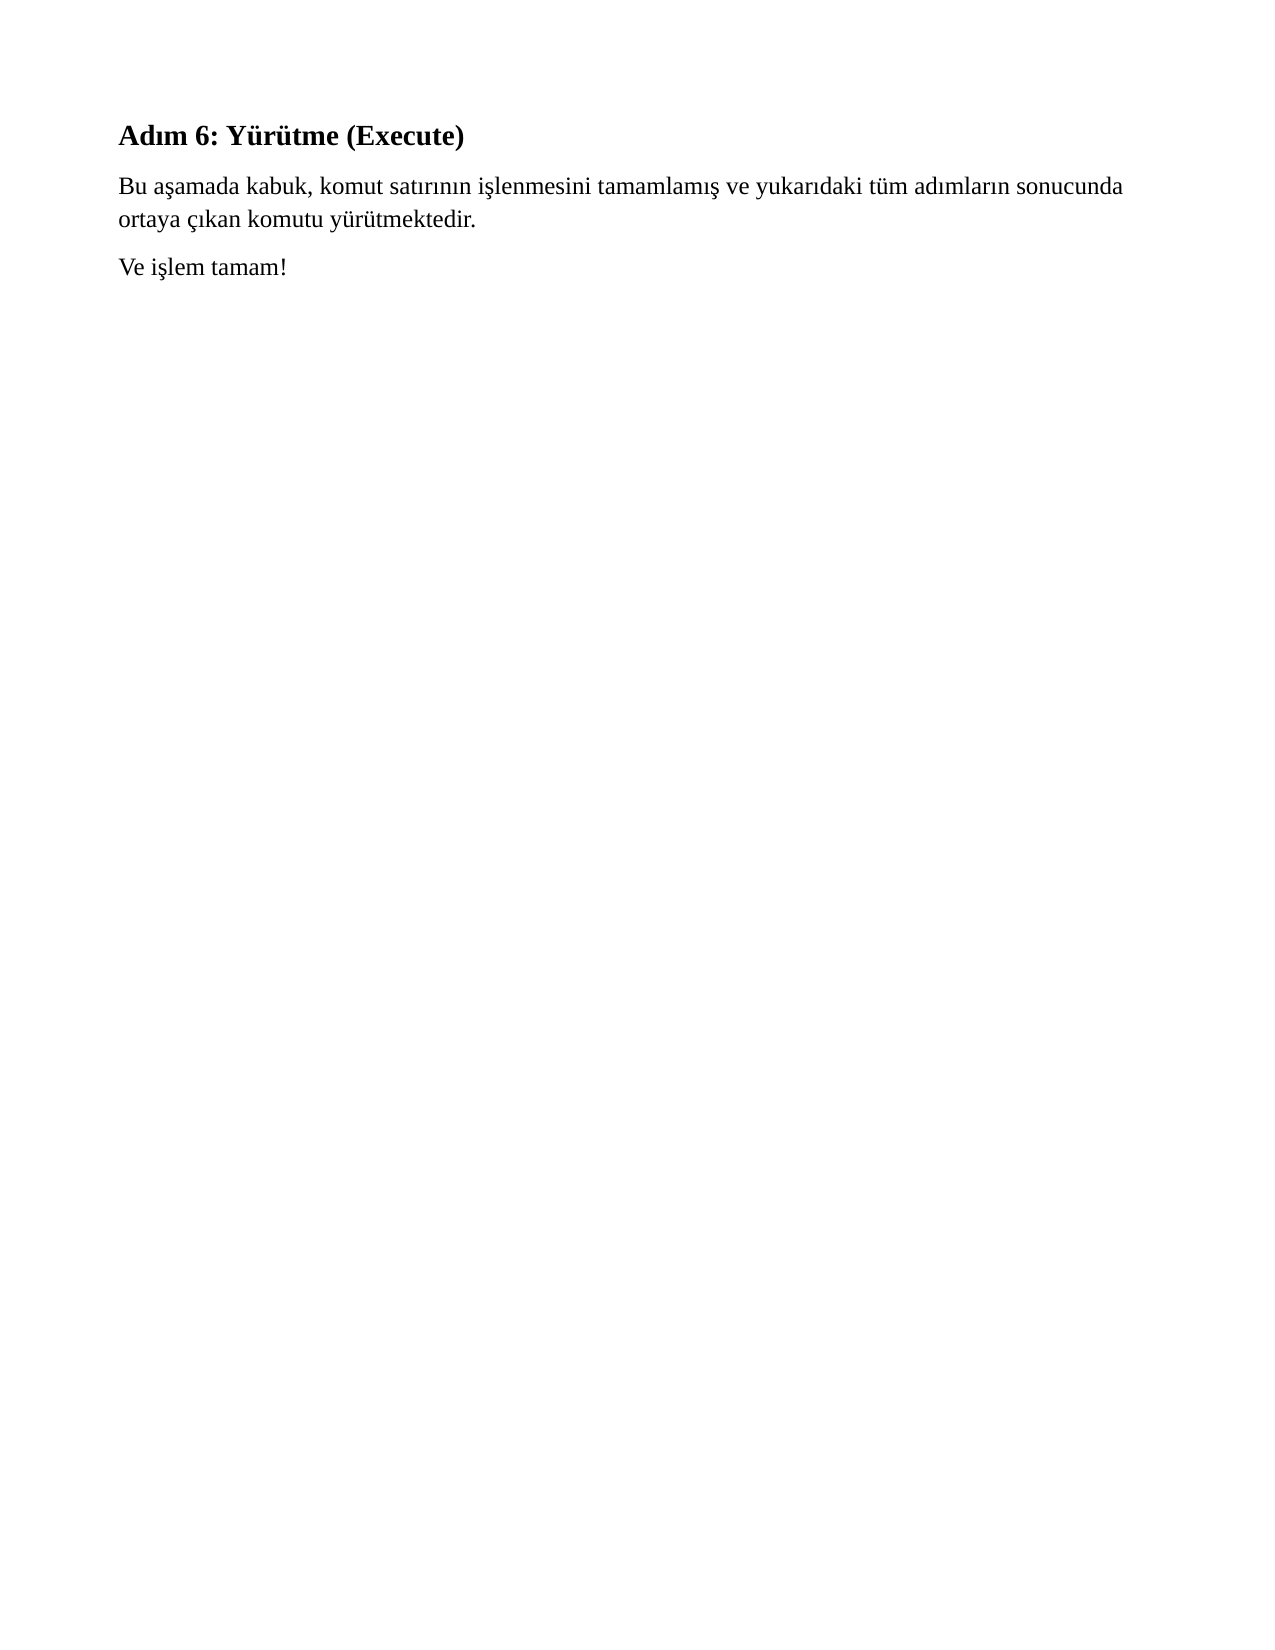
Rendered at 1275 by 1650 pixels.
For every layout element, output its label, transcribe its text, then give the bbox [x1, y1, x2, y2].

subtitle Adım 6: Yürütme (Execute) [118, 118, 1157, 152]
text Bu aşamada kabuk, komut satırının işlenmesini tamamlamış ve yukarıdaki tüm adımların sonucunda ortaya çıkan komutu yürütmektedir. [118, 171, 1157, 233]
text Ve işlem tamam! [118, 252, 1157, 281]
